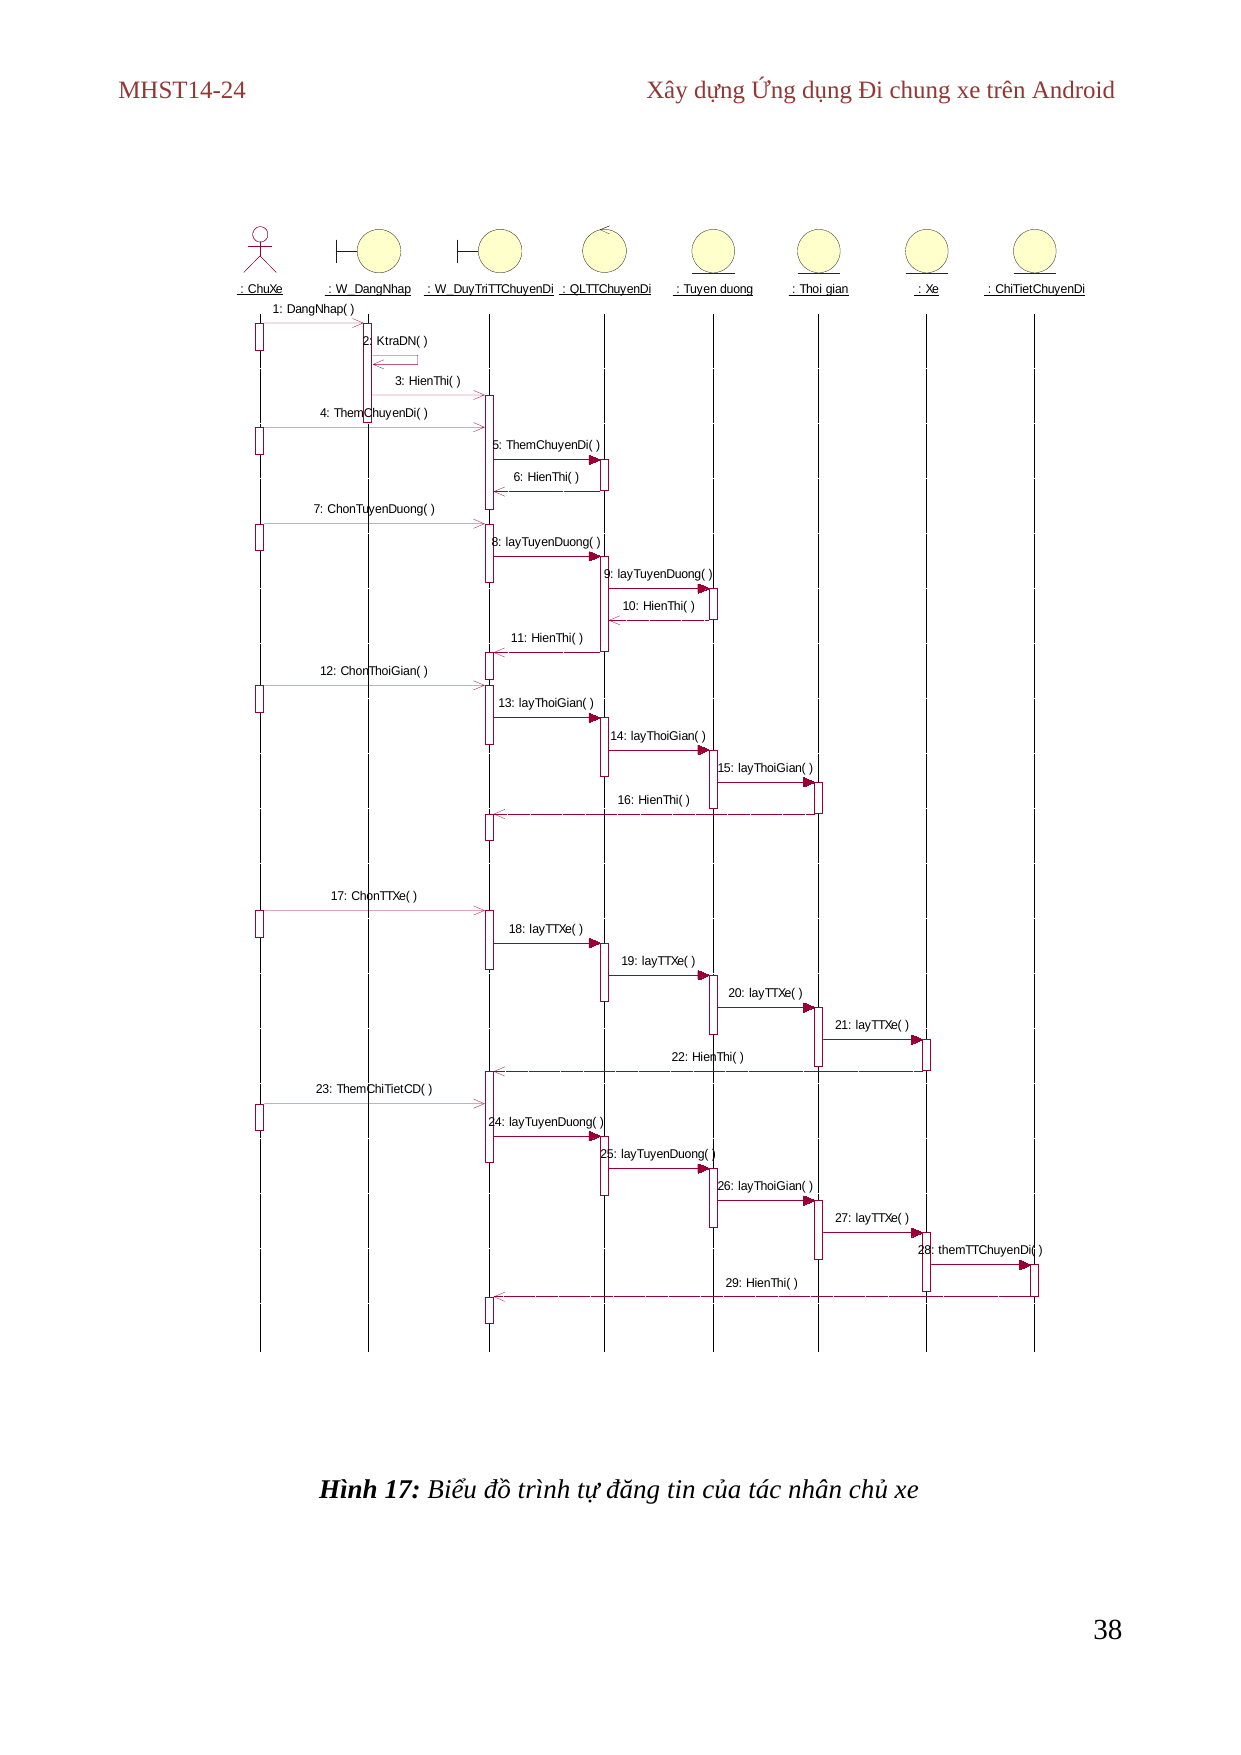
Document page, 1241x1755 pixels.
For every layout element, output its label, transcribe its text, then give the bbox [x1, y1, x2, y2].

text Hình 17: Biểu đồ trình tự đăng tin của tác nhân chủ xe [118, 1473, 1122, 1504]
